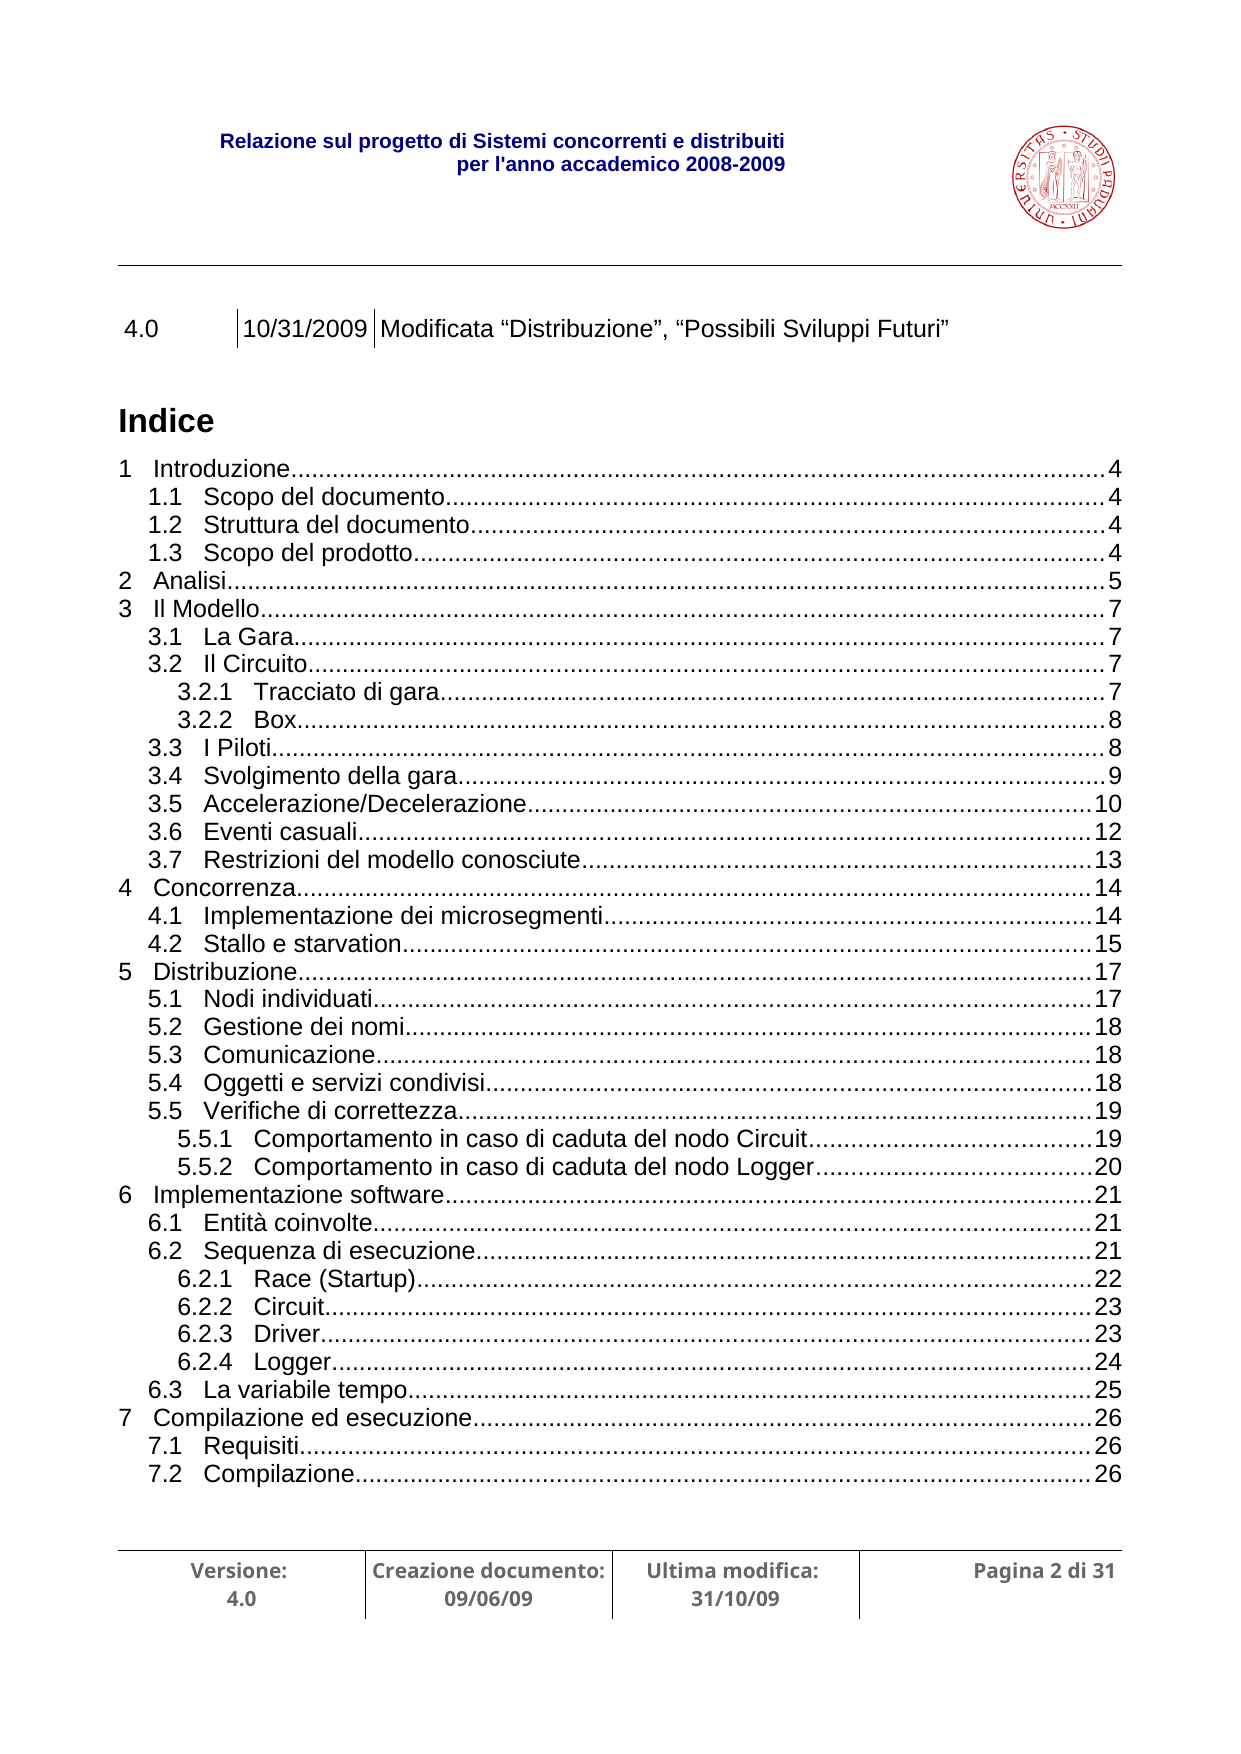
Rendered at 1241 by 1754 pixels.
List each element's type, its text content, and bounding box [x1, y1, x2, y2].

text 1.2 Struttura del documento 4 [148, 511, 1122, 538]
text 6.2.3 Driver 23 [177, 1320, 1122, 1348]
table_cell Modificata “Distribuzione”, “Possibili Sviluppi Futuri” [375, 309, 1122, 348]
text 5 Distribuzione 17 [118, 957, 1122, 985]
text 5.2 Gestione dei nomi 18 [148, 1013, 1122, 1041]
text 6.1 Entità coinvolte 21 [148, 1208, 1122, 1236]
text 3.1 La Gara 7 [148, 622, 1122, 650]
text 7.2 Compilazione 26 [148, 1460, 1122, 1488]
text 6.2.2 Circuit 23 [177, 1292, 1122, 1320]
text 7.1 Requisiti 26 [148, 1432, 1122, 1460]
text 5.5 Verifiche di correttezza 19 [148, 1097, 1122, 1125]
text 6.2.4 Logger 24 [177, 1348, 1122, 1376]
text 5.3 Comunicazione 18 [148, 1041, 1122, 1069]
text 1 Introduzione 4 [118, 455, 1122, 483]
subtitle Indice [118, 403, 1122, 440]
text 6.3 La variabile tempo 25 [148, 1376, 1122, 1404]
text 5.5.2 Comportamento in caso di caduta del nodo Logger 20 [177, 1153, 1122, 1181]
text 3.6 Eventi casuali 12 [148, 818, 1122, 846]
text 7 Compilazione ed esecuzione 26 [118, 1404, 1122, 1432]
text 4.2 Stallo e starvation 15 [148, 929, 1122, 957]
text 3.7 Restrizioni del modello conosciute 13 [148, 846, 1122, 873]
picture [1010, 123, 1117, 231]
text 4 Concorrenza 14 [118, 873, 1122, 901]
text 6.2 Sequenza di esecuzione 21 [148, 1236, 1122, 1264]
text 3.2.1 Tracciato di gara 7 [177, 678, 1122, 706]
text 6 Implementazione software 21 [118, 1181, 1122, 1208]
table_cell 31/10/2009 [238, 309, 374, 348]
text 3.4 Svolgimento della gara 9 [148, 762, 1122, 790]
text 1.1 Scopo del documento 4 [148, 483, 1122, 511]
text 3 Il Modello 7 [118, 594, 1122, 622]
text 5.5.1 Comportamento in caso di caduta del nodo Circuit 19 [177, 1125, 1122, 1153]
text 3.3 I Piloti 8 [148, 734, 1122, 762]
text 3.2.2 Box 8 [177, 706, 1122, 734]
text 3.2 Il Circuito 7 [148, 650, 1122, 678]
text 3.5 Accelerazione/Decelerazione 10 [148, 790, 1122, 818]
table_cell 4.0 [118, 309, 237, 348]
text 5.1 Nodi individuati 17 [148, 985, 1122, 1013]
text 2 Analisi 5 [118, 566, 1122, 594]
text 6.2.1 Race (Startup) 22 [177, 1264, 1122, 1292]
text 5.4 Oggetti e servizi condivisi 18 [148, 1069, 1122, 1097]
text 1.3 Scopo del prodotto 4 [148, 538, 1122, 566]
text 4.1 Implementazione dei microsegmenti 14 [148, 901, 1122, 929]
